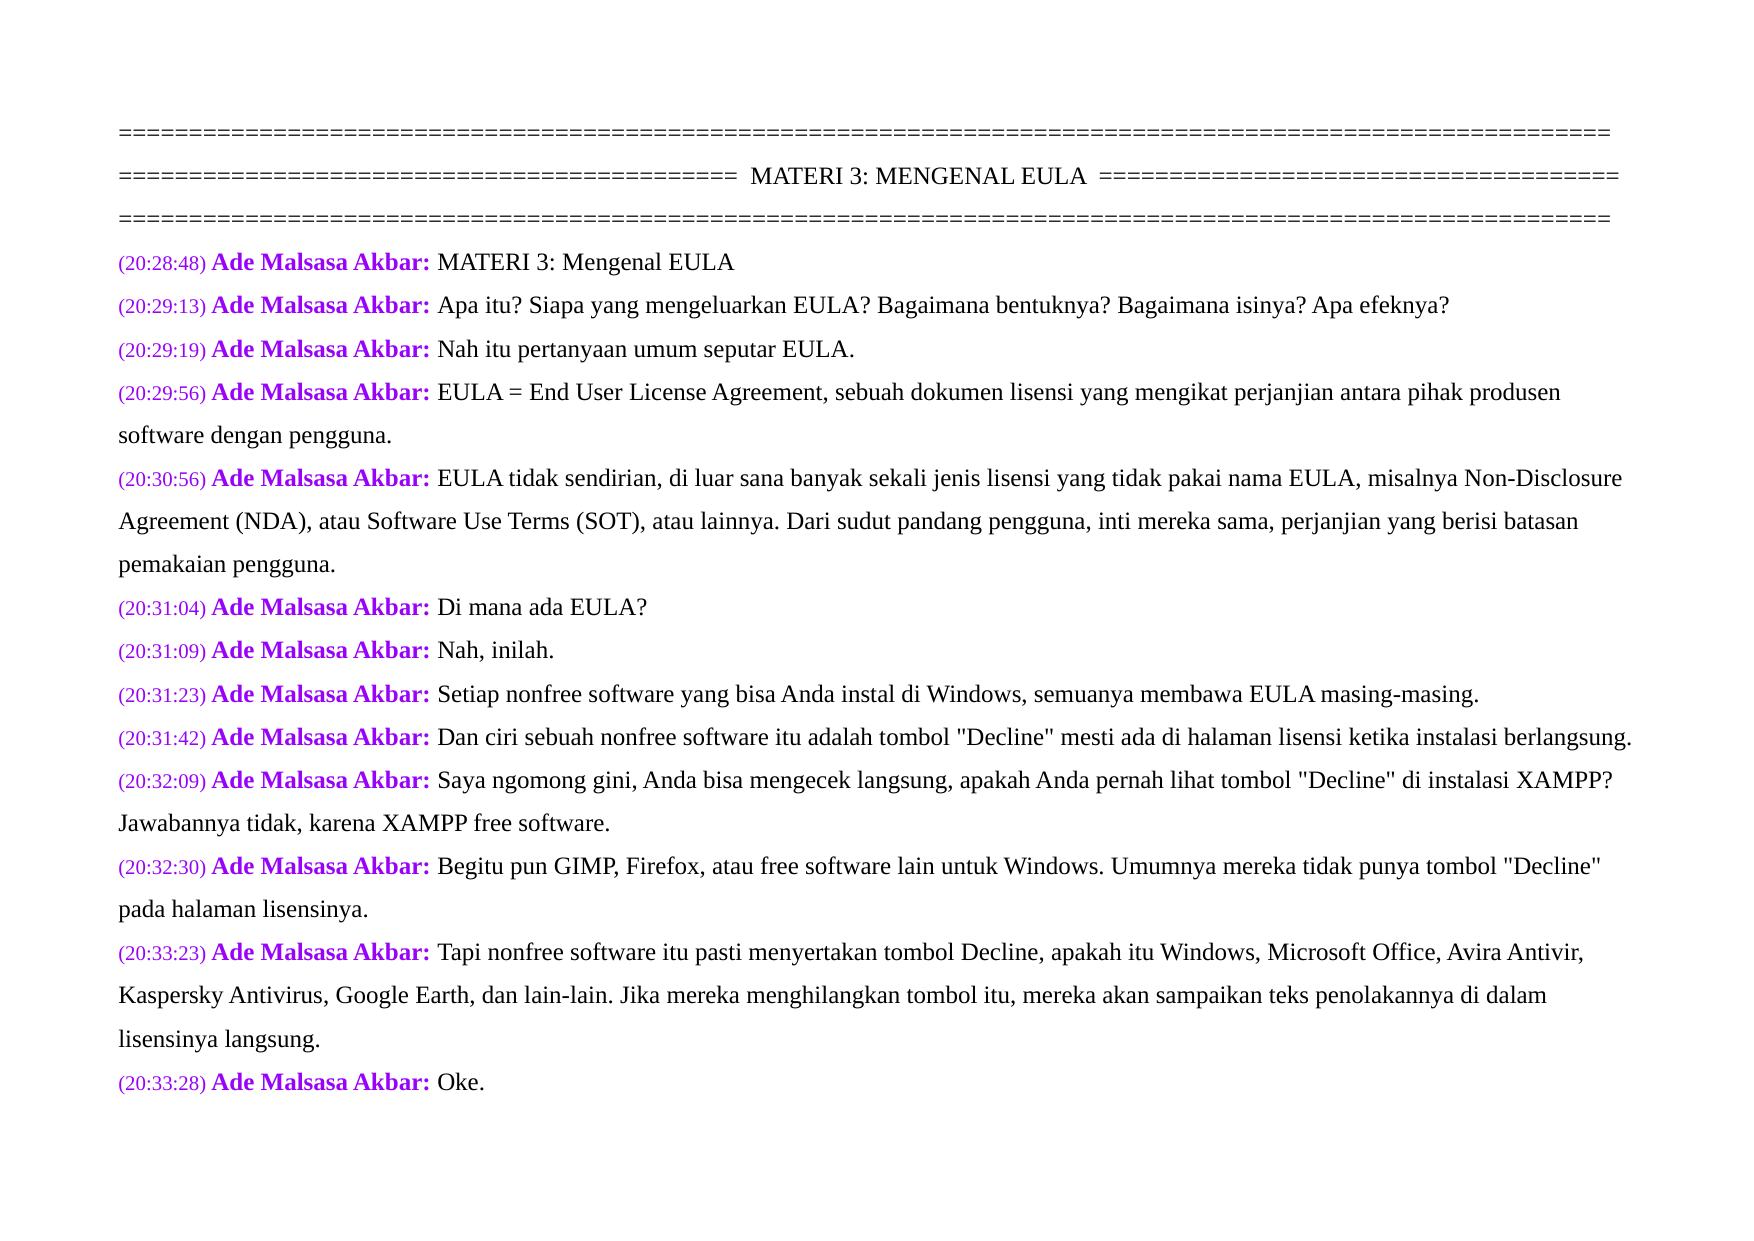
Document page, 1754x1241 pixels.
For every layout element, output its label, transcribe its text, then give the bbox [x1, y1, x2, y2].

text (20:28:48) Ade Malsasa Akbar: MATERI 3: Mengenal EULA (20:29:13) Ade Malsasa Akbar: Apa itu? Siapa yang mengeluarkan EULA? Bagaimana bentuknya? Bagaimana isinya? Apa efeknya? (20:29:19) Ade Malsasa Akbar: Nah itu pertanyaan umum seputar EULA. (20:29:56) Ade Malsasa Akbar: EULA = End User License Agreement, sebuah dokumen lisensi yang mengikat perjanjian antara pihak produsen software dengan pengguna. (20:30:56) Ade Malsasa Akbar: EULA tidak sendirian, di luar sana banyak sekali jenis lisensi yang tidak pakai nama EULA, misalnya Non-Disclosure Agreement (NDA), atau Software Use Terms (SOT), atau lainnya. Dari sudut pandang pengguna, inti mereka sama, perjanjian yang berisi batasan pemakaian pengguna. (20:31:04) Ade Malsasa Akbar: Di mana ada EULA? (20:31:09) Ade Malsasa Akbar: Nah, inilah. (20:31:23) Ade Malsasa Akbar: Setiap nonfree software yang bisa Anda instal di Windows, semuanya membawa EULA masing-masing. (20:31:42) Ade Malsasa Akbar: Dan ciri sebuah nonfree software itu adalah tombol "Decline" mesti ada di halaman lisensi ketika instalasi berlangsung. (20:32:09) Ade Malsasa Akbar: Saya ngomong gini, Anda bisa mengecek langsung, apakah Anda pernah lihat tombol "Decline" di instalasi XAMPP? Jawabannya tidak, karena XAMPP free software. (20:32:30) Ade Malsasa Akbar: Begitu pun GIMP, Firefox, atau free software lain untuk Windows. Umumnya mereka tidak punya tombol "Decline" pada halaman lisensinya. (20:33:23) Ade Malsasa Akbar: Tapi nonfree software itu pasti menyertakan tombol Decline, apakah itu Windows, Microsoft Office, Avira Antivir, Kaspersky Antivirus, Google Earth, dan lain-lain. Jika mereka menghilangkan tombol itu, mereka akan sampaikan teks penolakannya di dalam lisensinya langsung. (20:33:28) Ade Malsasa Akbar: Oke. [118, 247, 1635, 1096]
text ========================================================================================================== [118, 204, 1635, 233]
text ============================================ MATERI 3: MENGENAL EULA ===================================== [118, 161, 1635, 190]
text ========================================================================================================== [118, 118, 1635, 147]
